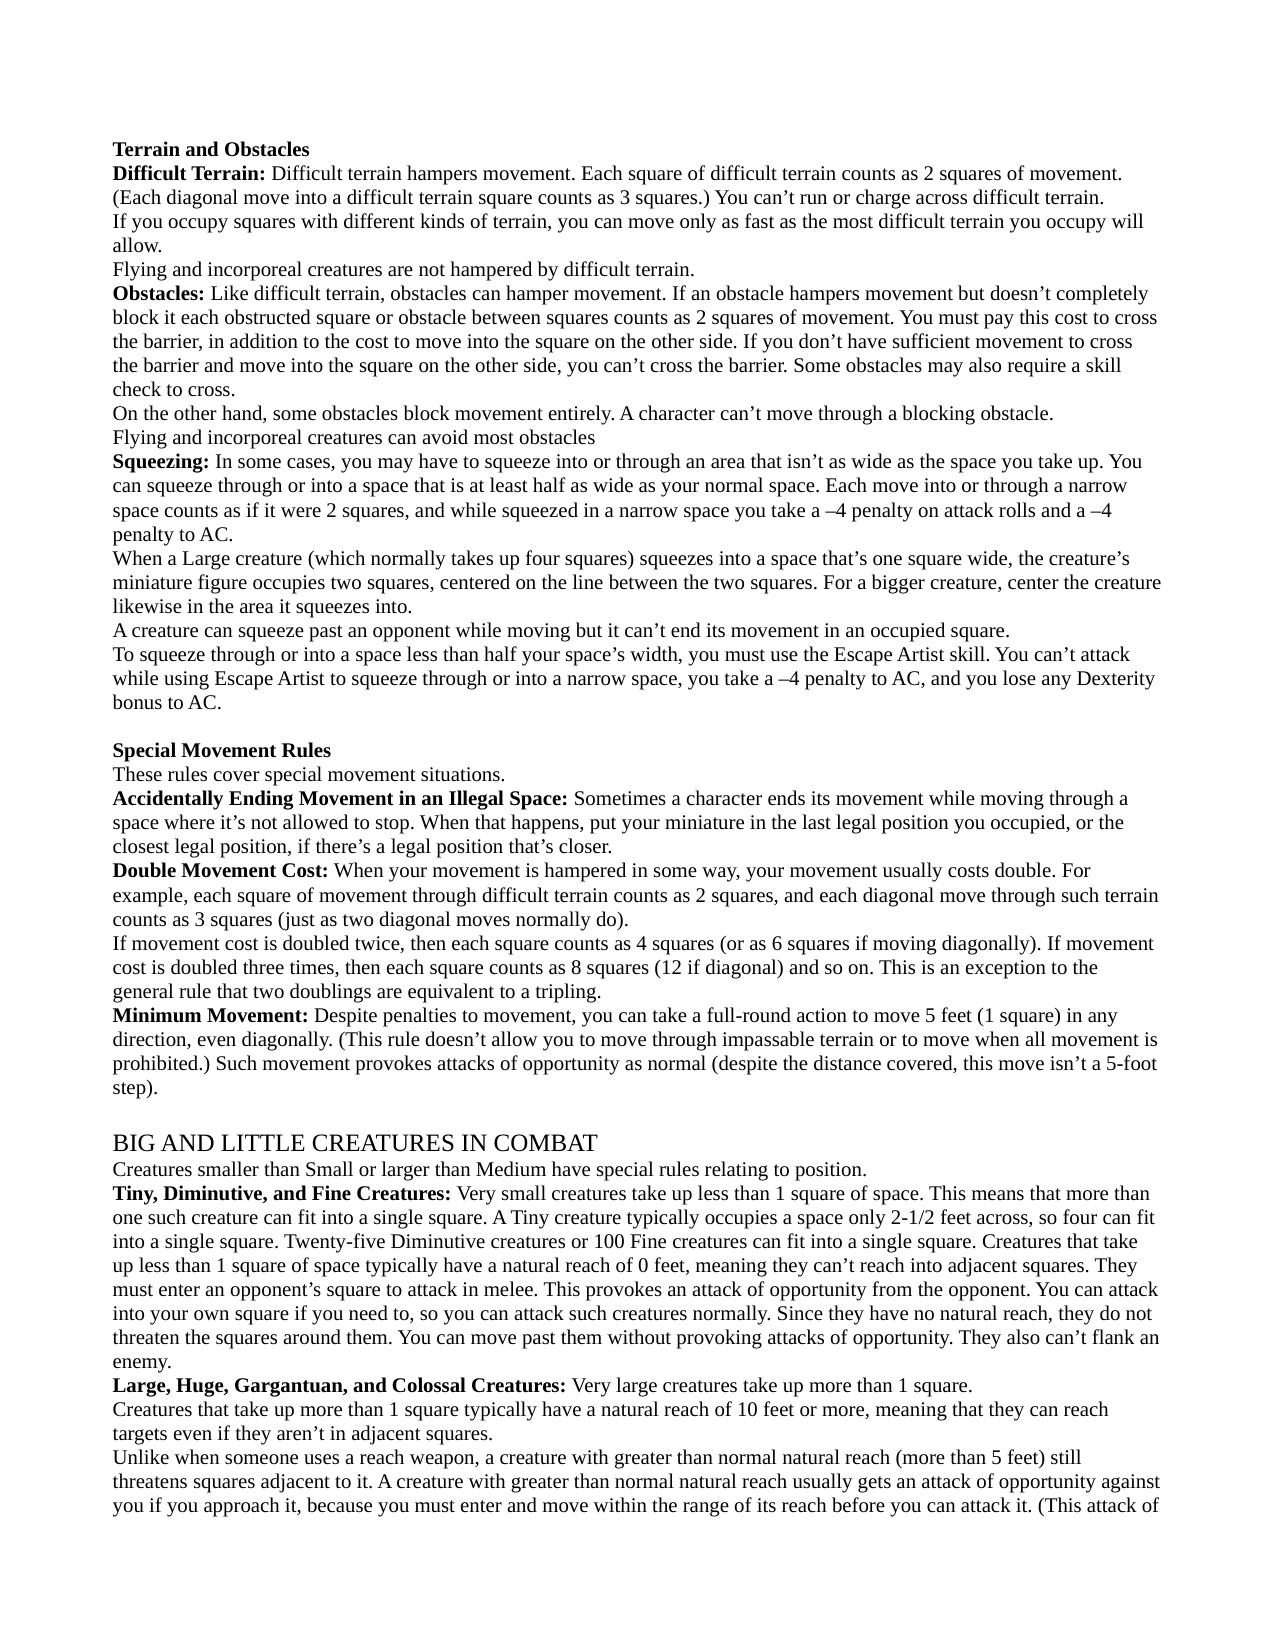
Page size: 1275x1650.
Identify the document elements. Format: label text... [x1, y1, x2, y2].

text Double Movement Cost: When your movement is hampered in some way, your movement usually costs double. For example, each square of movement through difficult terrain counts as 2 squares, and each diagonal move through such terrain counts as 3 squares (just as two diagonal moves normally do). [112, 858, 1162, 931]
text To squeeze through or into a space less than half your space’s width, you must use the Escape Artist skill. You can’t attack while using Escape Artist to squeeze through or into a narrow space, you take a –4 penalty to AC, and you lose any Dexterity bonus to AC. [112, 642, 1162, 714]
text BIG AND LITTLE CREATURES IN COMBAT [112, 1128, 1162, 1157]
subtitle Terrain and Obstacles [112, 137, 1162, 161]
text Flying and incorporeal creatures are not hampered by difficult terrain. [112, 257, 1162, 281]
text Large, Huge, Gargantuan, and Colossal Creatures: Very large creatures take up more than 1 square. [112, 1373, 1162, 1397]
text Creatures that take up more than 1 square typically have a natural reach of 10 feet or more, meaning that they can reach targets even if they aren’t in adjacent squares. [112, 1397, 1162, 1445]
text These rules cover special movement situations. [112, 762, 1162, 786]
subtitle Special Movement Rules [112, 738, 1162, 762]
text Minimum Movement: Despite penalties to movement, you can take a full-round action to move 5 feet (1 square) in any direction, even diagonally. (This rule doesn’t allow you to move through impassable terrain or to move when all movement is prohibited.) Such movement provokes attacks of opportunity as normal (despite the distance covered, this move isn’t a 5-foot step). [112, 1003, 1162, 1099]
text A creature can squeeze past an opponent while moving but it can’t end its movement in an occupied square. [112, 618, 1162, 642]
text Creatures smaller than Small or larger than Medium have special rules relating to position. [112, 1157, 1162, 1181]
text Accidentally Ending Movement in an Illegal Space: Sometimes a character ends its movement while moving through a space where it’s not allowed to stop. When that happens, put your miniature in the last legal position you occupied, or the closest legal position, if there’s a legal position that’s closer. [112, 786, 1162, 858]
text On the other hand, some obstacles block movement entirely. A character can’t move through a blocking obstacle. [112, 401, 1162, 425]
text If you occupy squares with different kinds of terrain, you can move only as fast as the most difficult terrain you occupy will allow. [112, 209, 1162, 257]
text Unlike when someone uses a reach weapon, a creature with greater than normal natural reach (more than 5 feet) still threatens squares adjacent to it. A creature with greater than normal natural reach usually gets an attack of opportunity against you if you approach it, because you must enter and move within the range of its reach before you can attack it. (This attack of [112, 1445, 1162, 1517]
text Flying and incorporeal creatures can avoid most obstacles [112, 425, 1162, 449]
text When a Large creature (which normally takes up four squares) squeezes into a space that’s one square wide, the creature’s miniature figure occupies two squares, centered on the line between the two squares. For a bigger creature, center the creature likewise in the area it squeezes into. [112, 546, 1162, 618]
text Squeezing: In some cases, you may have to squeeze into or through an area that isn’t as wide as the space you take up. You can squeeze through or into a space that is at least half as wide as your normal space. Each move into or through a narrow space counts as if it were 2 squares, and while squeezed in a narrow space you take a –4 penalty on attack rolls and a –4 penalty to AC. [112, 449, 1162, 546]
text Tiny, Diminutive, and Fine Creatures: Very small creatures take up less than 1 square of space. This means that more than one such creature can fit into a single square. A Tiny creature typically occupies a space only 2-1/2 feet across, so four can fit into a single square. Twenty-five Diminutive creatures or 100 Fine creatures can fit into a single square. Creatures that take up less than 1 square of space typically have a natural reach of 0 feet, meaning they can’t reach into adjacent squares. They must enter an opponent’s square to attack in melee. This provokes an attack of opportunity from the opponent. You can attack into your own square if you need to, so you can attack such creatures normally. Since they have no natural reach, they do not threaten the squares around them. You can move past them without provoking attacks of opportunity. They also can’t flank an enemy. [112, 1181, 1162, 1373]
text If movement cost is doubled twice, then each square counts as 4 squares (or as 6 squares if moving diagonally). If movement cost is doubled three times, then each square counts as 8 squares (12 if diagonal) and so on. This is an exception to the general rule that two doublings are equivalent to a tripling. [112, 931, 1162, 1003]
text Obstacles: Like difficult terrain, obstacles can hamper movement. If an obstacle hampers movement but doesn’t completely block it each obstructed square or obstacle between squares counts as 2 squares of movement. You must pay this cost to cross the barrier, in addition to the cost to move into the square on the other side. If you don’t have sufficient movement to cross the barrier and move into the square on the other side, you can’t cross the barrier. Some obstacles may also require a skill check to cross. [112, 281, 1162, 401]
text Difficult Terrain: Difficult terrain hampers movement. Each square of difficult terrain counts as 2 squares of movement. (Each diagonal move into a difficult terrain square counts as 3 squares.) You can’t run or charge across difficult terrain. [112, 161, 1162, 209]
